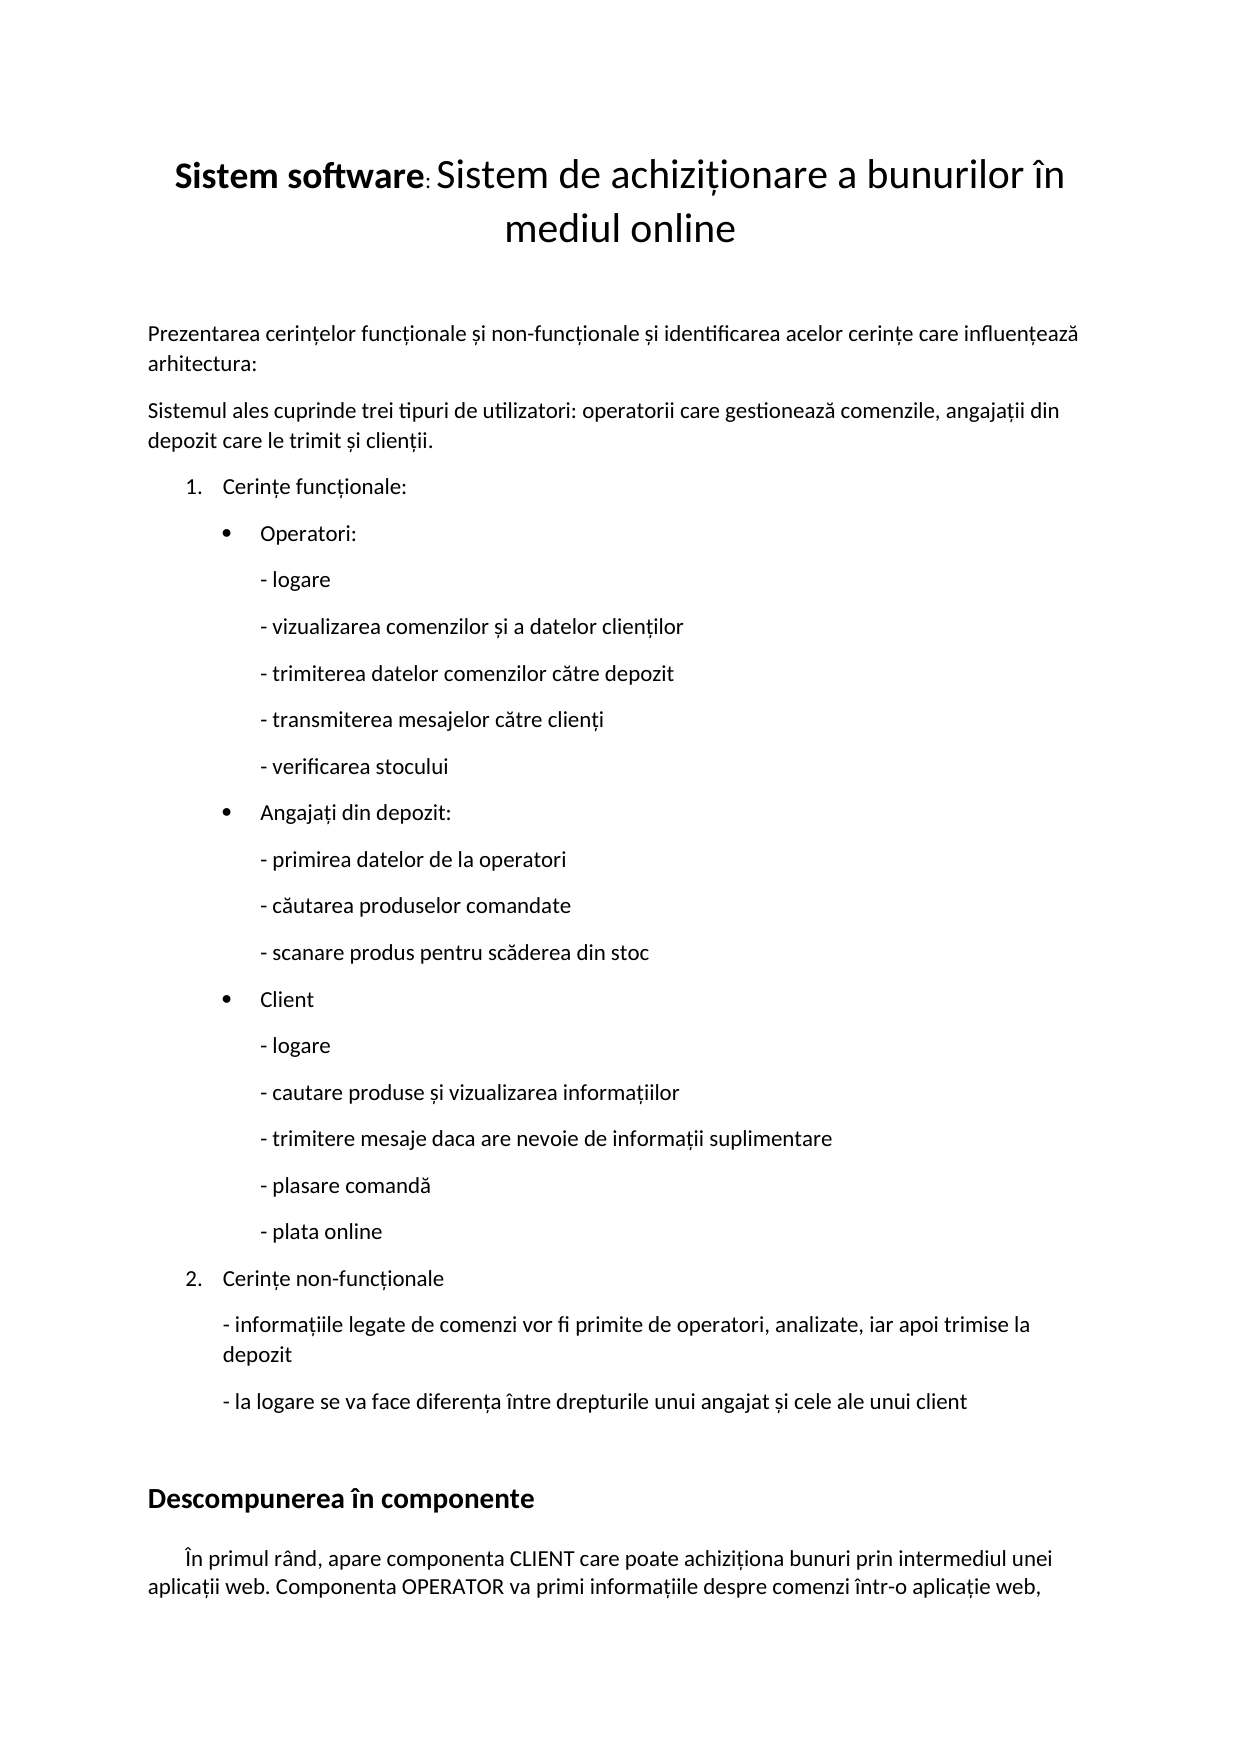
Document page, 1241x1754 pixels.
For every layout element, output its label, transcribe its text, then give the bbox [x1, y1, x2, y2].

list - primirea datelor de la operatori [260, 845, 1093, 873]
list Operatori: [223, 519, 1093, 547]
list - trimiterea datelor comenzilor către depozit [260, 659, 1093, 687]
text Descompunerea în componente [148, 1480, 1093, 1516]
text Prezentarea cerințelor funcționale și non-funcționale și identificarea acelor cerințe care influențează arhitectura: [148, 319, 1093, 377]
list - informațiile legate de comenzi vor fi primite de operatori, analizate, iar apoi trimise la depozit [223, 1311, 1093, 1368]
list - scanare produs pentru scăderea din stoc [260, 938, 1093, 966]
list - cautare produse și vizualizarea informațiilor [260, 1078, 1093, 1106]
list - căutarea produselor comandate [260, 892, 1093, 919]
list - plata online [260, 1217, 1093, 1246]
text În primul rând, apare componenta CLIENT care poate achiziționa bunuri prin intermediul unei aplicații web. Componenta OPERATOR va primi informațiile despre comenzi într-o aplicație web, [148, 1544, 1093, 1600]
text Sistem software: Sistem de achiziționare a bunurilor în mediul online [148, 148, 1093, 253]
list - la logare se va face diferența între drepturile unui angajat și cele ale unui client [223, 1387, 1093, 1415]
list Angajați din depozit: [223, 798, 1093, 826]
list Cerințe non-funcționale [185, 1264, 1093, 1292]
list - transmiterea mesajelor către clienți [260, 705, 1093, 733]
list - verificarea stocului [260, 752, 1093, 780]
text Sistemul ales cuprinde trei tipuri de utilizatori: operatorii care gestionează comenzile, angajații din depozit care le trimit și clienții. [148, 396, 1093, 454]
list - trimitere mesaje daca are nevoie de informații suplimentare [260, 1124, 1093, 1152]
list Cerințe funcționale: [185, 472, 1093, 501]
list Client [223, 985, 1093, 1013]
list - plasare comandă [260, 1171, 1093, 1199]
list - vizualizarea comenzilor și a datelor clienților [260, 612, 1093, 640]
list - logare [260, 1031, 1093, 1059]
list - logare [260, 566, 1093, 594]
